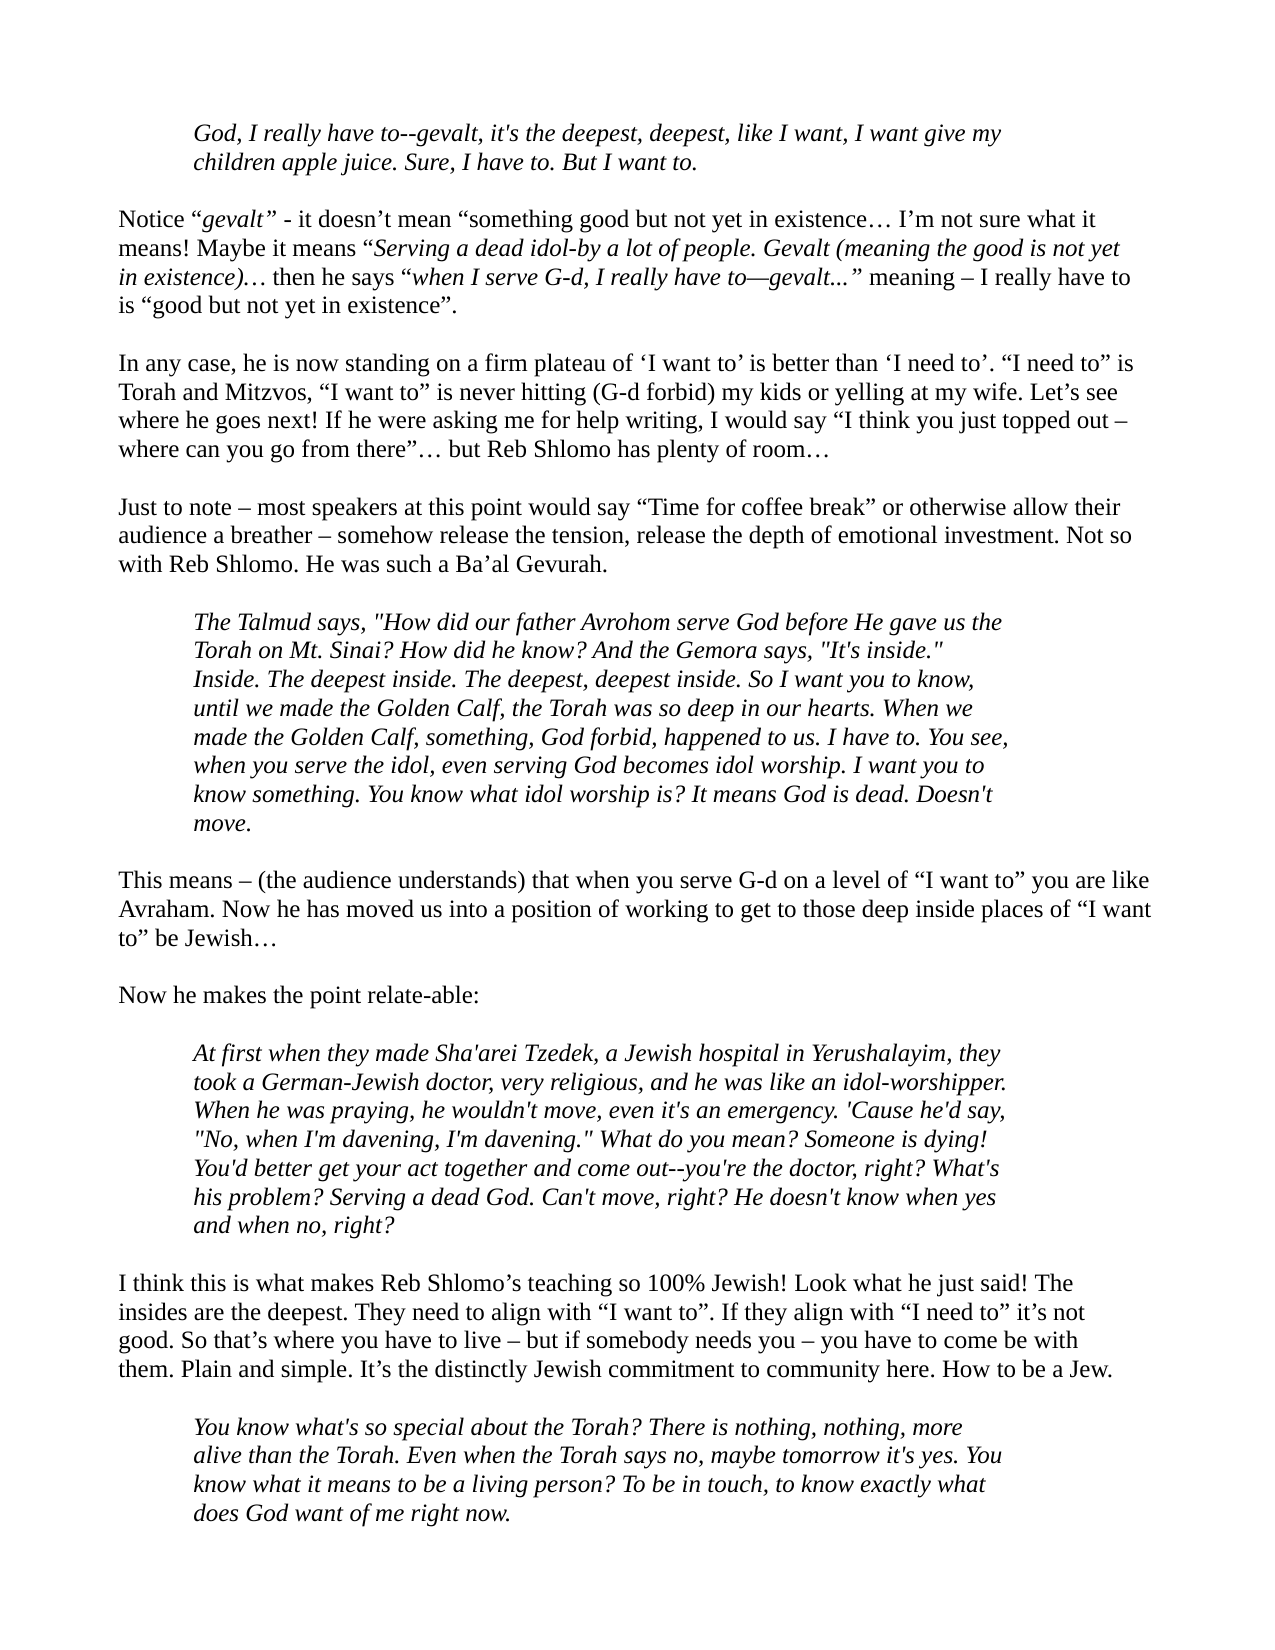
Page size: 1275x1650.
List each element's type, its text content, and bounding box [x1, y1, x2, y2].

text I think this is what makes Reb Shlomo’s teaching so 100% Jewish! Look what he just said! The insides are the deepest. They need to align with “I want to”. If they align with “I need to” it’s not good. So that’s where you have to live – but if somebody needs you – you have to come be with them. Plain and simple. It’s the distinctly Jewish commitment to community here. How to be a Jew. [118, 1268, 1138, 1383]
text This means – (the audience understands) that when you serve G-d on a level of “I want to” you are like Avraham. Now he has moved us into a position of working to get to those deep inside places of “I want to” be Jewish… [118, 866, 1157, 952]
text Just to note – most speakers at this point would say “Time for coffee break” or otherwise allow their audience a breather – somehow release the tension, release the depth of emotional investment. Not so with Reb Shlomo. He was such a Ba’al Gevurah. [118, 492, 1148, 578]
text Notice “gevalt” - it doesn’t mean “something good but not yet in existence… I’m not sure what it means! Maybe it means “Serving a dead idol-by a lot of people. Gevalt (meaning the good is not yet in existence)… then he says “when I serve G-d, I really have to—gevalt...” meaning – I really have to is “good but not yet in existence”. [118, 204, 1148, 319]
text The Talmud says, "How did our father Avrohom serve God before He gave us the Torah on Mt. Sinai? How did he know? And the Gemora says, "It's inside." Inside. The deepest inside. The deepest, deepest inside. So I want you to know, until we made the Golden Calf, the Torah was so deep in our hearts. When we made the Golden Calf, something, God forbid, happened to us. I have to. You see, when you serve the idol, even serving God becomes idol worship. I want you to know something. You know what idol worship is? It means God is dead. Doesn't move. [193, 607, 1016, 837]
text God, I really have to--gevalt, it's the deepest, deepest, like I want, I want give my children apple juice. Sure, I have to. But I want to. [193, 118, 1016, 176]
text Now he makes the point relate-able: [118, 981, 1157, 1009]
text You know what's so special about the Torah? There is nothing, nothing, more alive than the Torah. Even when the Torah says no, maybe tomorrow it's yes. You know what it means to be a living person? To be in touch, to know exactly what does God want of me right now. [193, 1412, 1016, 1527]
text At first when they made Sha'arei Tzedek, a Jewish hospital in Yerushalayim, they took a German-Jewish doctor, very religious, and he was like an idol-worshipper. When he was praying, he wouldn't move, even it's an emergency. 'Cause he'd say, "No, when I'm davening, I'm davening." What do you mean? Someone is dying! You'd better get your act together and come out--you're the doctor, right? What's his problem? Serving a dead God. Can't move, right? He doesn't know when yes and when no, right? [193, 1038, 1016, 1239]
text In any case, he is now standing on a firm plateau of ‘I want to’ is better than ‘I need to’. “I need to” is Torah and Mitzvos, “I want to” is never hitting (G-d forbid) my kids or yelling at my wife. Let’s see where he goes next! If he were asking me for help writing, I would say “I think you just topped out – where can you go from there”… but Reb Shlomo has plenty of room… [118, 348, 1148, 463]
